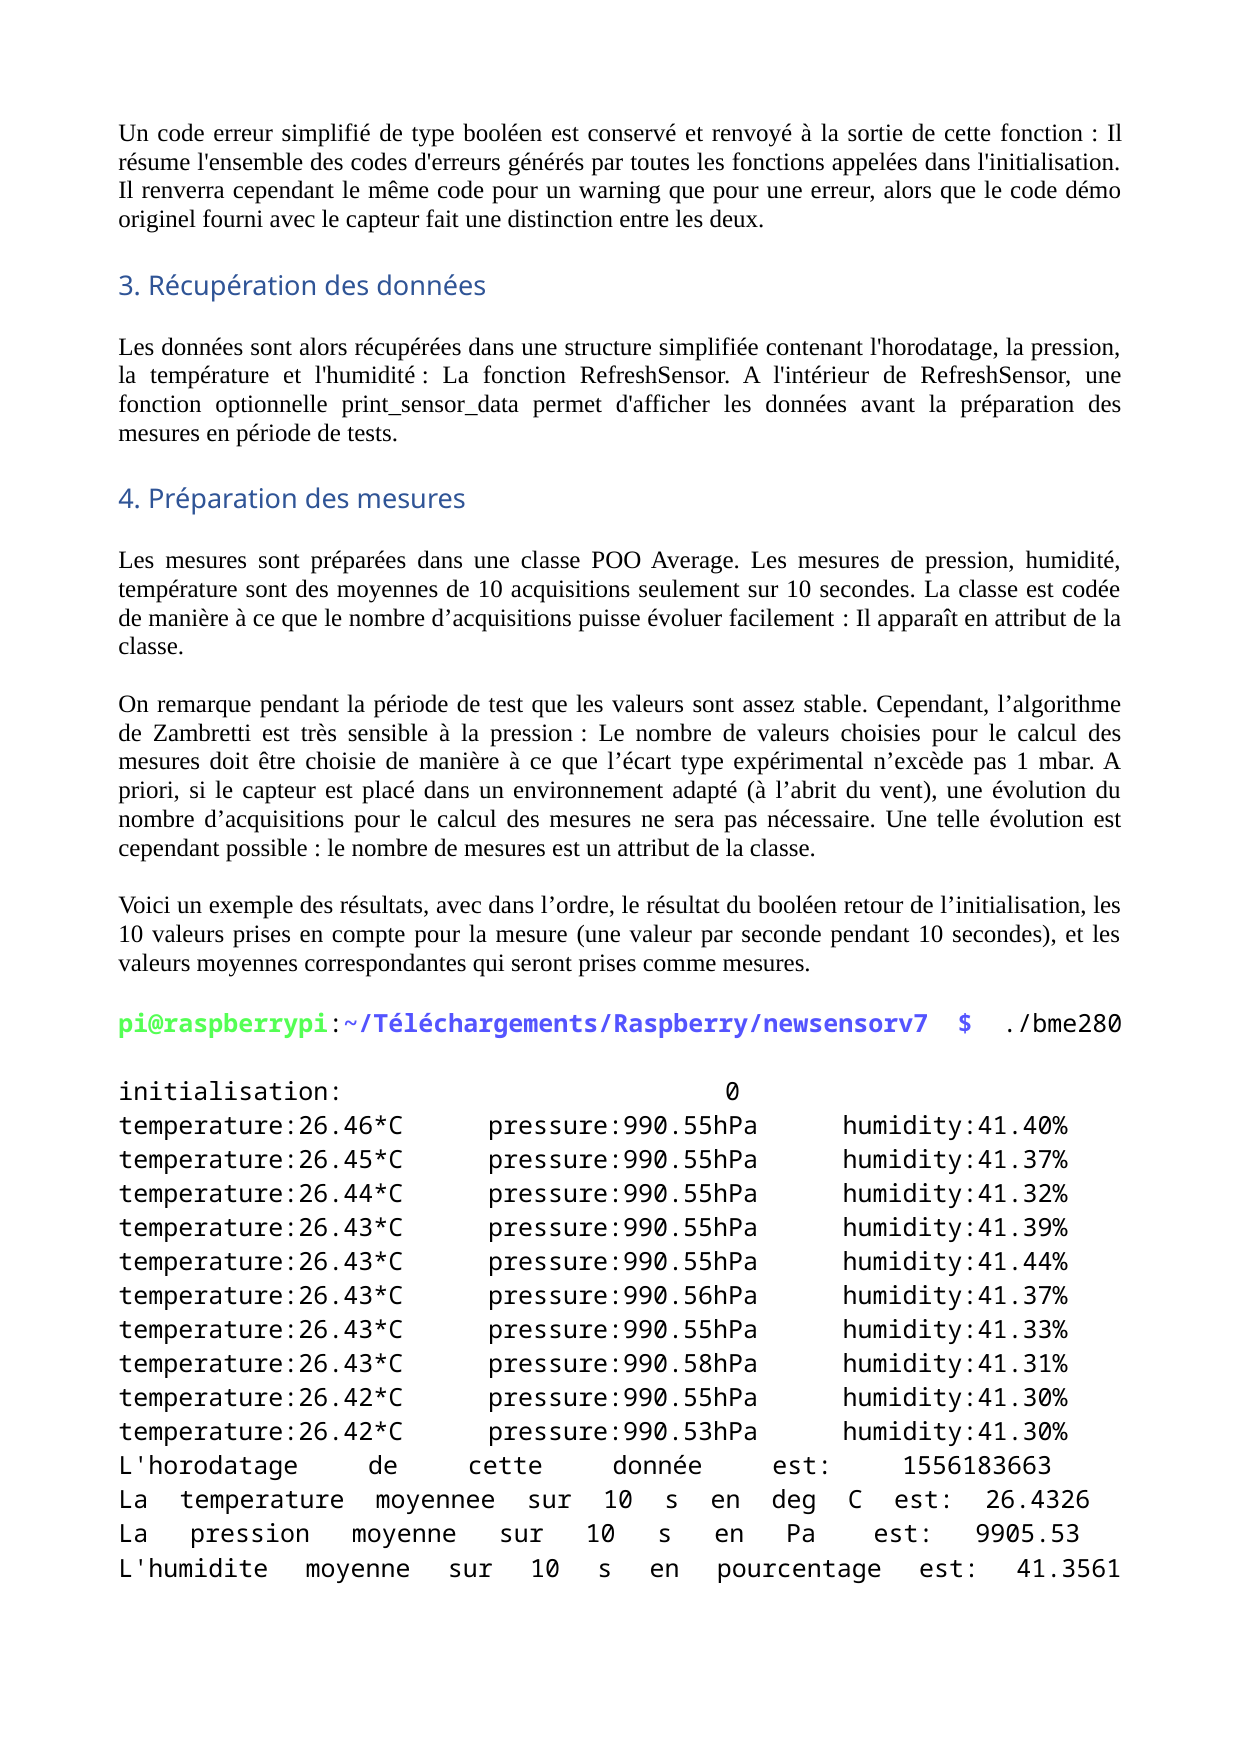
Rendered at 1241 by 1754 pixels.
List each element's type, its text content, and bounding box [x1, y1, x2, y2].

subtitle 4. Préparation des mesures [118, 479, 1122, 516]
text On remarque pendant la période de test que les valeurs sont assez stable. Cependant, l’algorithme de Zambretti est très sensible à la pression : Le nombre de valeurs choisies pour le calcul des mesures doit être choisie de manière à ce que l’écart type expérimental n’excède pas 1 mbar. A priori, si le capteur est placé dans un environnement adapté (à l’abrit du vent), une évolution du nombre d’acquisitions pour le calcul des mesures ne sera pas nécessaire. Une telle évolution est cependant possible : le nombre de mesures est un attribut de la classe. [118, 689, 1122, 861]
text Un code erreur simplifié de type booléen est conservé et renvoyé à la sortie de cette fonction : Il résume l'ensemble des codes d'erreurs générés par toutes les fonctions appelées dans l'initialisation. Il renverra cependant le même code pour un warning que pour une erreur, alors que le code démo originel fourni avec le capteur fait une distinction entre les deux. [118, 118, 1122, 233]
text Les mesures sont préparées dans une classe POO Average. Les mesures de pression, humidité, température sont des moyennes de 10 acquisitions seulement sur 10 secondes. La classe est codée de manière à ce que le nombre d’acquisitions puisse évoluer facilement : Il apparaît en attribut de la classe. [118, 545, 1122, 660]
text pi@raspberrypi:~/Téléchargements/Raspberry/newsensorv7 $ ./bme280 initialisation: 0 temperature:26.46*C pressure:990.55hPa humidity:41.40% temperature:26.45*C pressure:990.55hPa humidity:41.37% temperature:26.44*C pressure:990.55hPa humidity:41.32% temperature:26.43*C pressure:990.55hPa humidity:41.39% temperature:26.43*C pressure:990.55hPa humidity:41.44% temperature:26.43*C pressure:990.56hPa humidity:41.37% temperature:26.43*C pressure:990.55hPa humidity:41.33% temperature:26.43*C pressure:990.58hPa humidity:41.31% temperature:26.42*C pressure:990.55hPa humidity:41.30% temperature:26.42*C pressure:990.53hPa humidity:41.30% L'horodatage de cette donnée est: 1556183663 La temperature moyennee sur 10 s en deg C est: 26.4326 La pression moyenne sur 10 s en Pa est: 9905.53 L'humidite moyenne sur 10 s en pourcentage est: 41.3561 [118, 1005, 1122, 1618]
text Voici un exemple des résultats, avec dans l’ordre, le résultat du booléen retour de l’initialisation, les 10 valeurs prises en compte pour la mesure (une valeur par seconde pendant 10 secondes), et les valeurs moyennes correspondantes qui seront prises comme mesures. [118, 890, 1122, 976]
subtitle 3. Récupération des données [118, 266, 1122, 303]
text Les données sont alors récupérées dans une structure simplifiée contenant l'horodatage, la pression, la température et l'humidité : La fonction RefreshSensor. A l'intérieur de RefreshSensor, une fonction optionnelle print_sensor_data permet d'afficher les données avant la préparation des mesures en période de tests. [118, 332, 1122, 447]
